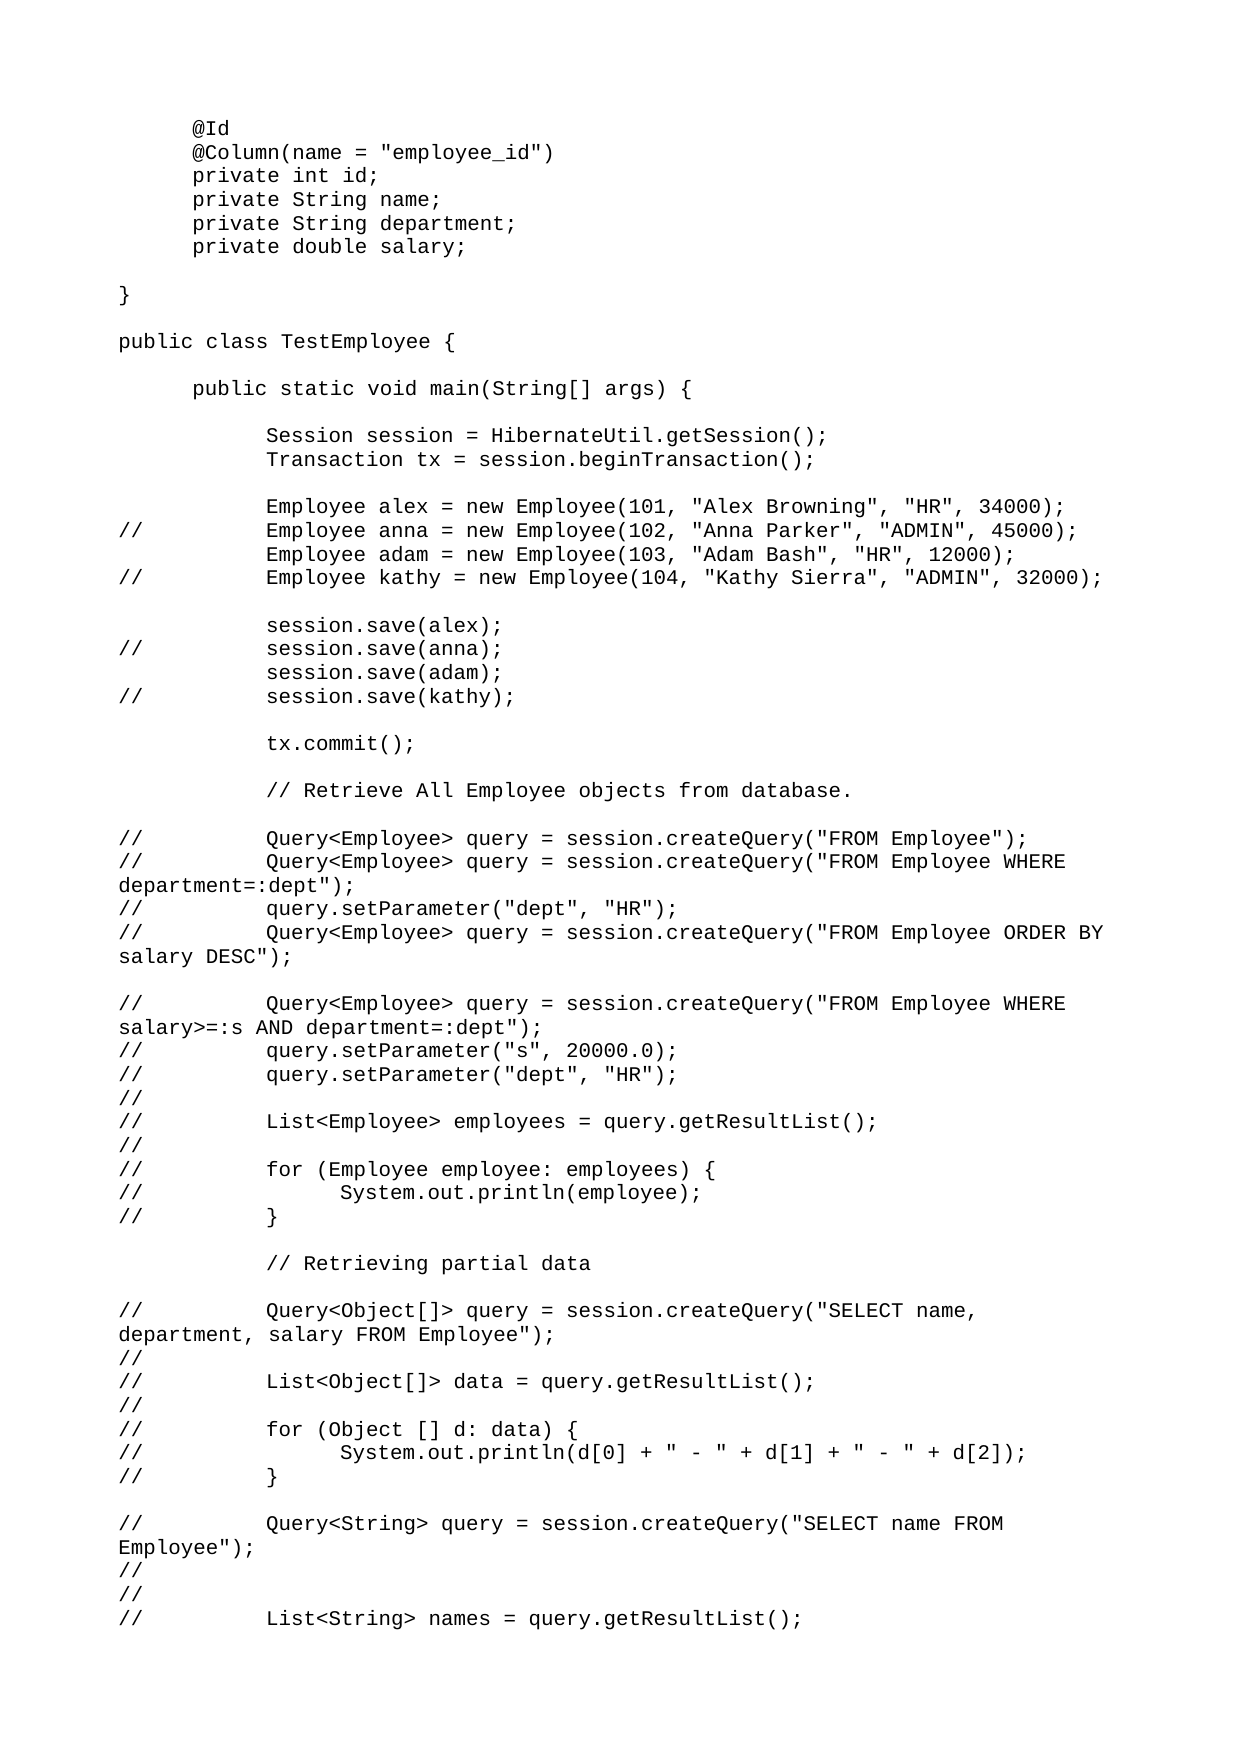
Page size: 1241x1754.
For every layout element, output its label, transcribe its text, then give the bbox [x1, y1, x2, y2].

text Employee alex = new Employee(101, "Alex Browning", "HR", 34000); [118, 496, 1122, 520]
text session.save(alex); [118, 615, 1122, 638]
text // [118, 1135, 1122, 1158]
text public static void main(String[] args) { [118, 378, 1122, 402]
text // List<String> names = query.getResultList(); [118, 1608, 1122, 1631]
text // Query<Employee> query = session.createQuery("FROM Employee ORDER BY salary DESC"); [118, 922, 1122, 969]
text // for (Object [] d: data) { [118, 1419, 1122, 1442]
text // Employee anna = new Employee(102, "Anna Parker", "ADMIN", 45000); [118, 520, 1122, 544]
text // [118, 1395, 1122, 1419]
text // Query<Employee> query = session.createQuery("FROM Employee"); [118, 827, 1122, 851]
text // Retrieve All Employee objects from database. [118, 780, 1122, 804]
text // Query<Employee> query = session.createQuery("FROM Employee WHERE department=:dept"); [118, 851, 1122, 898]
text Transaction tx = session.beginTransaction(); [118, 449, 1122, 473]
text @Column(name = "employee_id") [118, 142, 1122, 165]
text // Query<String> query = session.createQuery("SELECT name FROM Employee"); [118, 1513, 1122, 1561]
text Session session = HibernateUtil.getSession(); [118, 426, 1122, 449]
text // [118, 1348, 1122, 1371]
text // List<Employee> employees = query.getResultList(); [118, 1111, 1122, 1135]
text } [118, 284, 1122, 307]
text // Employee kathy = new Employee(104, "Kathy Sierra", "ADMIN", 32000); [118, 567, 1122, 591]
text session.save(adam); [118, 662, 1122, 686]
text public class TestEmployee { [118, 331, 1122, 354]
text // Query<Object[]> query = session.createQuery("SELECT name, department, salary FROM Employee"); [118, 1300, 1122, 1348]
text private int id; [118, 165, 1122, 189]
text @Id [118, 118, 1122, 142]
text // session.save(anna); [118, 638, 1122, 662]
text // query.setParameter("s", 20000.0); [118, 1040, 1122, 1064]
text // query.setParameter("dept", "HR"); [118, 1064, 1122, 1088]
text // System.out.println(employee); [118, 1182, 1122, 1206]
text // Query<Employee> query = session.createQuery("FROM Employee WHERE salary>=:s AND department=:dept"); [118, 993, 1122, 1040]
text Employee adam = new Employee(103, "Adam Bash", "HR", 12000); [118, 544, 1122, 567]
text // [118, 1584, 1122, 1608]
text // [118, 1088, 1122, 1111]
text // System.out.println(d[0] + " - " + d[1] + " - " + d[2]); [118, 1442, 1122, 1466]
text // Retrieving partial data [118, 1253, 1122, 1277]
text // } [118, 1466, 1122, 1489]
text // } [118, 1206, 1122, 1229]
text // [118, 1561, 1122, 1584]
text // query.setParameter("dept", "HR"); [118, 898, 1122, 922]
text tx.commit(); [118, 733, 1122, 757]
text private String department; [118, 213, 1122, 236]
text // List<Object[]> data = query.getResultList(); [118, 1371, 1122, 1395]
text // session.save(kathy); [118, 686, 1122, 709]
text private double salary; [118, 236, 1122, 260]
text // for (Employee employee: employees) { [118, 1158, 1122, 1182]
text private String name; [118, 189, 1122, 213]
